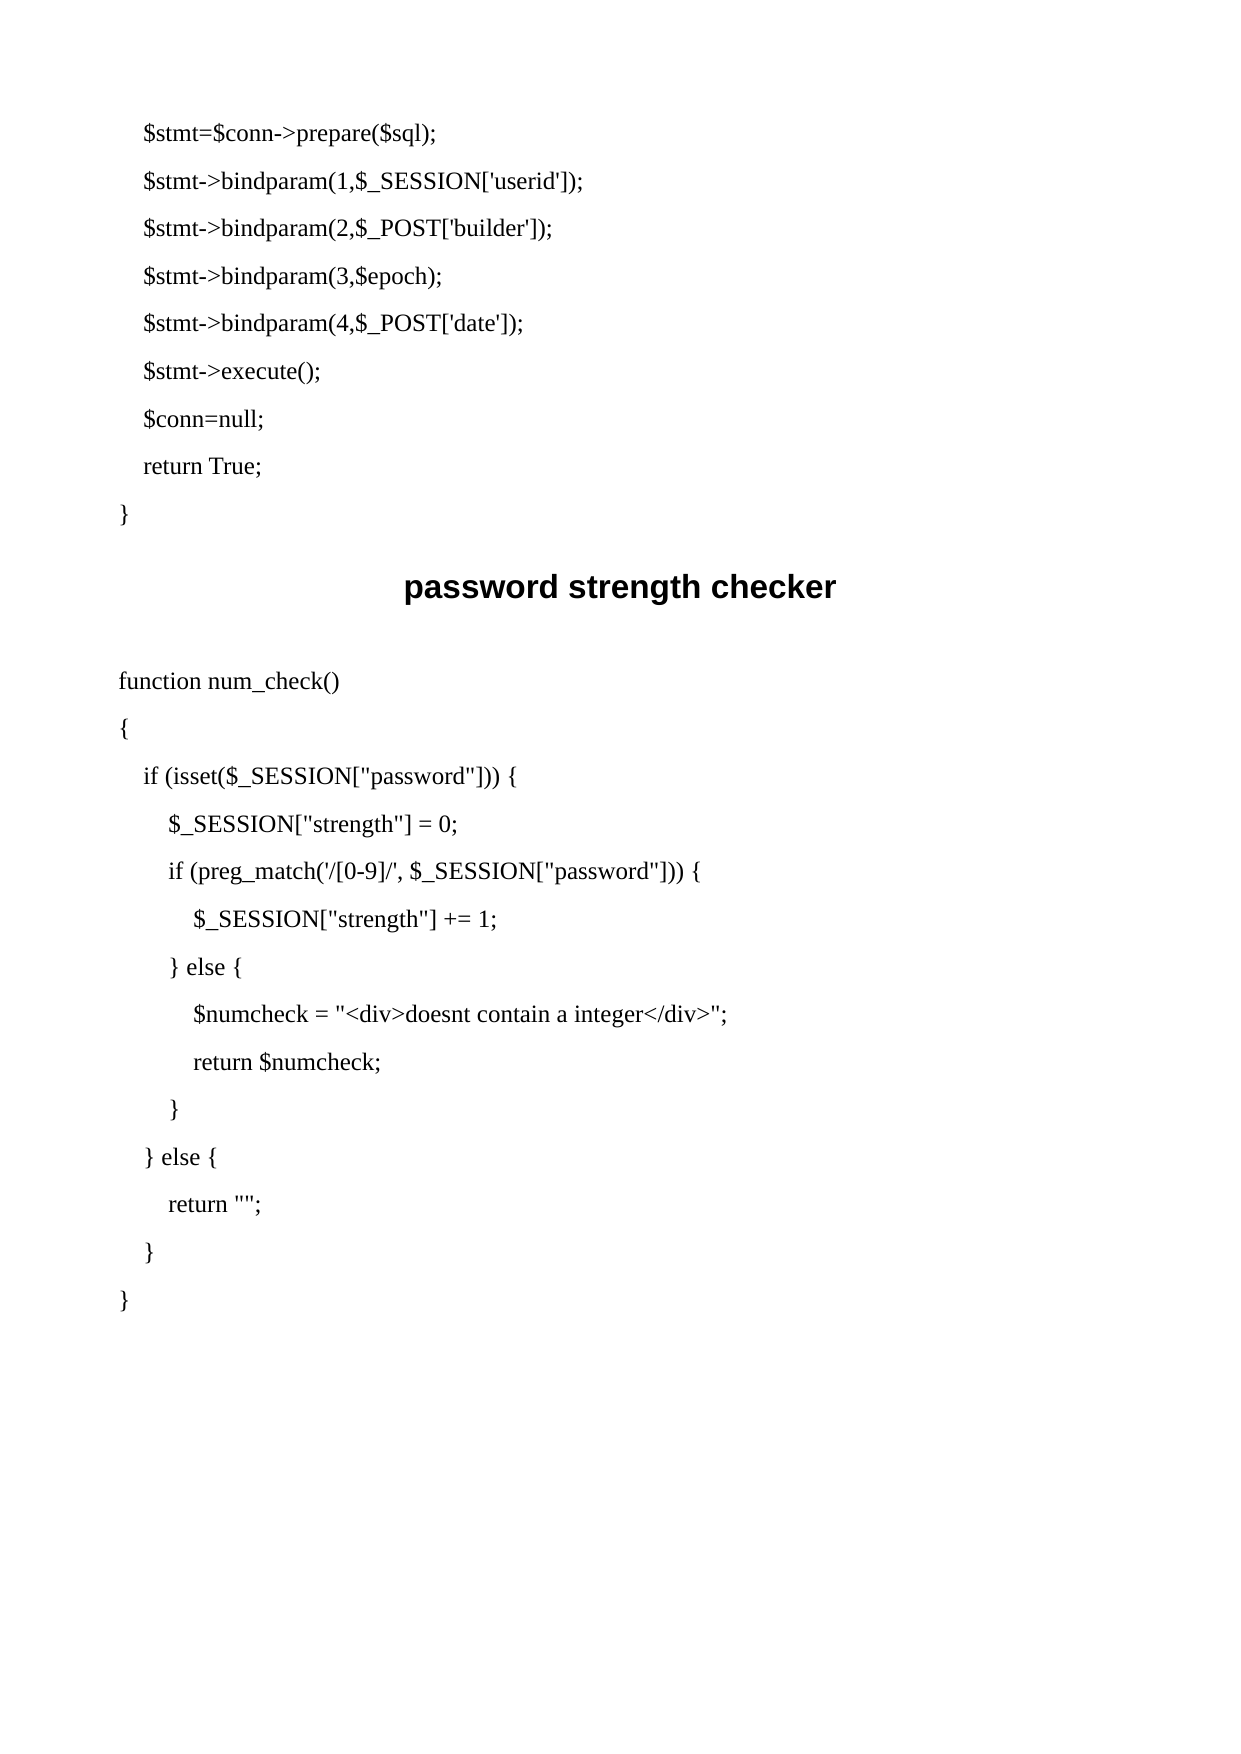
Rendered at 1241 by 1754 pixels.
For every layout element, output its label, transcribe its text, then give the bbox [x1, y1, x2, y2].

text if (preg_match('/[0-9]/', $_SESSION["password"])) { [118, 856, 1122, 885]
text $stmt->bindparam(3,$epoch); [118, 261, 1122, 290]
text } [118, 499, 1122, 528]
text $_SESSION["strength"] = 0; [118, 809, 1122, 837]
text $stmt=$conn->prepare($sql); [118, 118, 1122, 147]
text } else { [118, 1142, 1122, 1171]
text return $numcheck; [118, 1047, 1122, 1076]
text $stmt->bindparam(2,$_POST['builder']); [118, 213, 1122, 242]
text return True; [118, 451, 1122, 480]
text $stmt->bindparam(1,$_SESSION['userid']); [118, 166, 1122, 194]
text } [118, 1237, 1122, 1266]
text function num_check() [118, 666, 1122, 695]
text } [118, 1285, 1122, 1313]
text $stmt->execute(); [118, 356, 1122, 385]
text } else { [118, 952, 1122, 980]
text $stmt->bindparam(4,$_POST['date']); [118, 308, 1122, 337]
subtitle password strength checker [118, 567, 1122, 606]
text if (isset($_SESSION["password"])) { [118, 761, 1122, 790]
text { [118, 713, 1122, 742]
text $_SESSION["strength"] += 1; [118, 904, 1122, 933]
text return ""; [118, 1189, 1122, 1218]
text $numcheck = "<div>doesnt contain a integer</div>"; [118, 999, 1122, 1028]
text $conn=null; [118, 404, 1122, 432]
text } [118, 1094, 1122, 1123]
